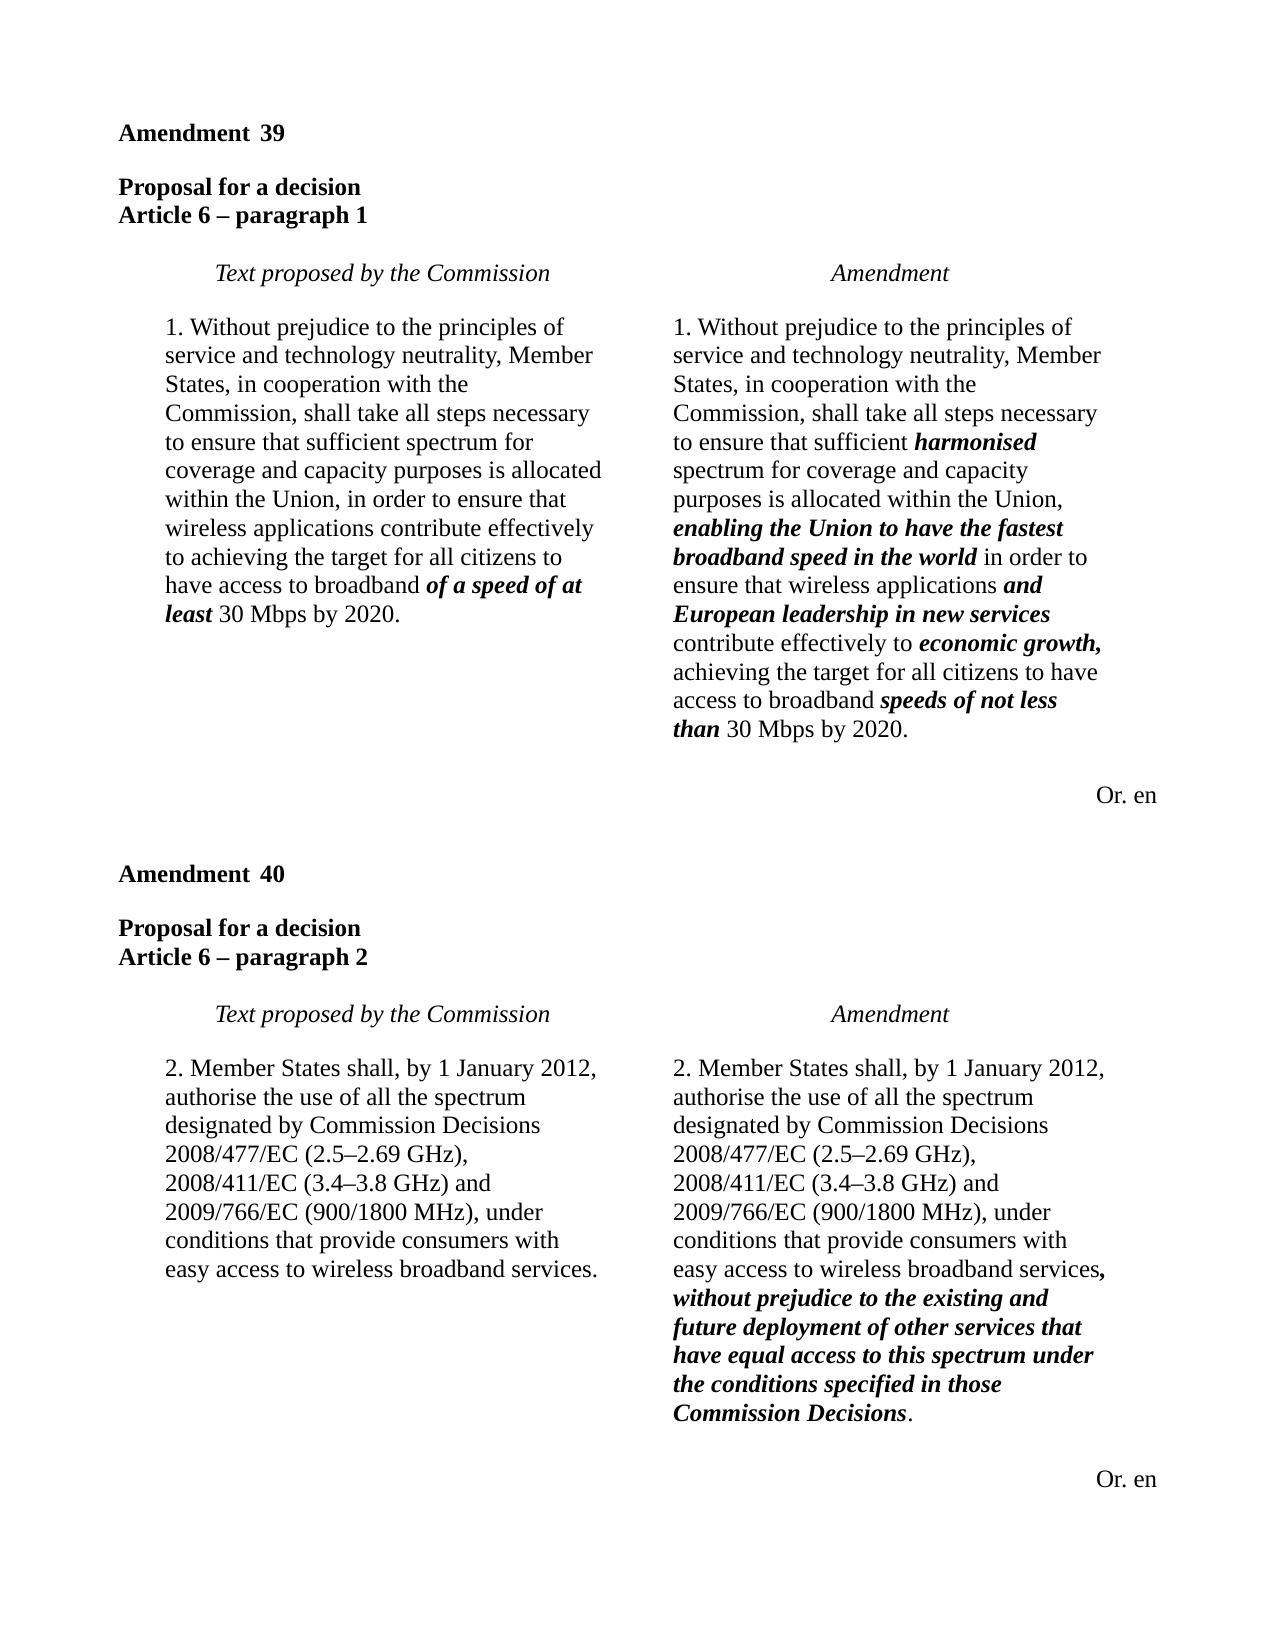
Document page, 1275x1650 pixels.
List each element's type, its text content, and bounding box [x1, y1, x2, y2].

table_header [130, 229, 1145, 258]
text <DocAmend>Proposal for a decision</DocAmend> [118, 172, 1157, 201]
text Or. <Original>{EN}en</Original> [118, 1464, 1157, 1493]
table_cell Amendment [638, 999, 1145, 1053]
text <Article>Article 6 – paragraph 1</Article> [118, 201, 1157, 229]
table_header [130, 971, 1145, 999]
table_cell 1. Without prejudice to the principles of service and technology neutrality, Member States, in cooperation with the Commission, shall take all steps necessary to ensure that sufficient harmonised spectrum for coverage and capacity purposes is allocated within the Union, enabling the Union to have the fastest broadband speed in the world in order to ensure that wireless applications and European leadership in new services contribute effectively to economic growth, achieving the target for all citizens to have access to broadband speeds of not less than 30 Mbps by 2020. [638, 312, 1145, 756]
table_cell Amendment [638, 258, 1145, 312]
table_cell Text proposed by the Commission [130, 999, 637, 1053]
text <Amend>Amendment <NumAm>40</NumAm> [118, 859, 1157, 888]
text <DocAmend>Proposal for a decision</DocAmend> [118, 913, 1157, 942]
table_cell 2. Member States shall, by 1 January 2012, authorise the use of all the spectrum designated by Commission Decisions 2008/477/EC (2.5–2.69 GHz), 2008/411/EC (3.4–3.8 GHz) and 2009/766/EC (900/1800 MHz), under conditions that provide consumers with easy access to wireless broadband services. [130, 1053, 637, 1439]
table_cell 2. Member States shall, by 1 January 2012, authorise the use of all the spectrum designated by Commission Decisions 2008/477/EC (2.5–2.69 GHz), 2008/411/EC (3.4–3.8 GHz) and 2009/766/EC (900/1800 MHz), under conditions that provide consumers with easy access to wireless broadband services, without prejudice to the existing and future deployment of other services that have equal access to this spectrum under the conditions specified in those Commission Decisions. [638, 1053, 1145, 1439]
text <Amend>Amendment <NumAm>39</NumAm> [118, 118, 1157, 147]
table_cell Text proposed by the Commission [130, 258, 637, 312]
text <Article>Article 6 – paragraph 2</Article> [118, 942, 1157, 971]
table_cell 1. Without prejudice to the principles of service and technology neutrality, Member States, in cooperation with the Commission, shall take all steps necessary to ensure that sufficient spectrum for coverage and capacity purposes is allocated within the Union, in order to ensure that wireless applications contribute effectively to achieving the target for all citizens to have access to broadband of a speed of at least 30 Mbps by 2020. [130, 312, 637, 756]
text Or. <Original>{EN}en</Original> [118, 781, 1157, 809]
